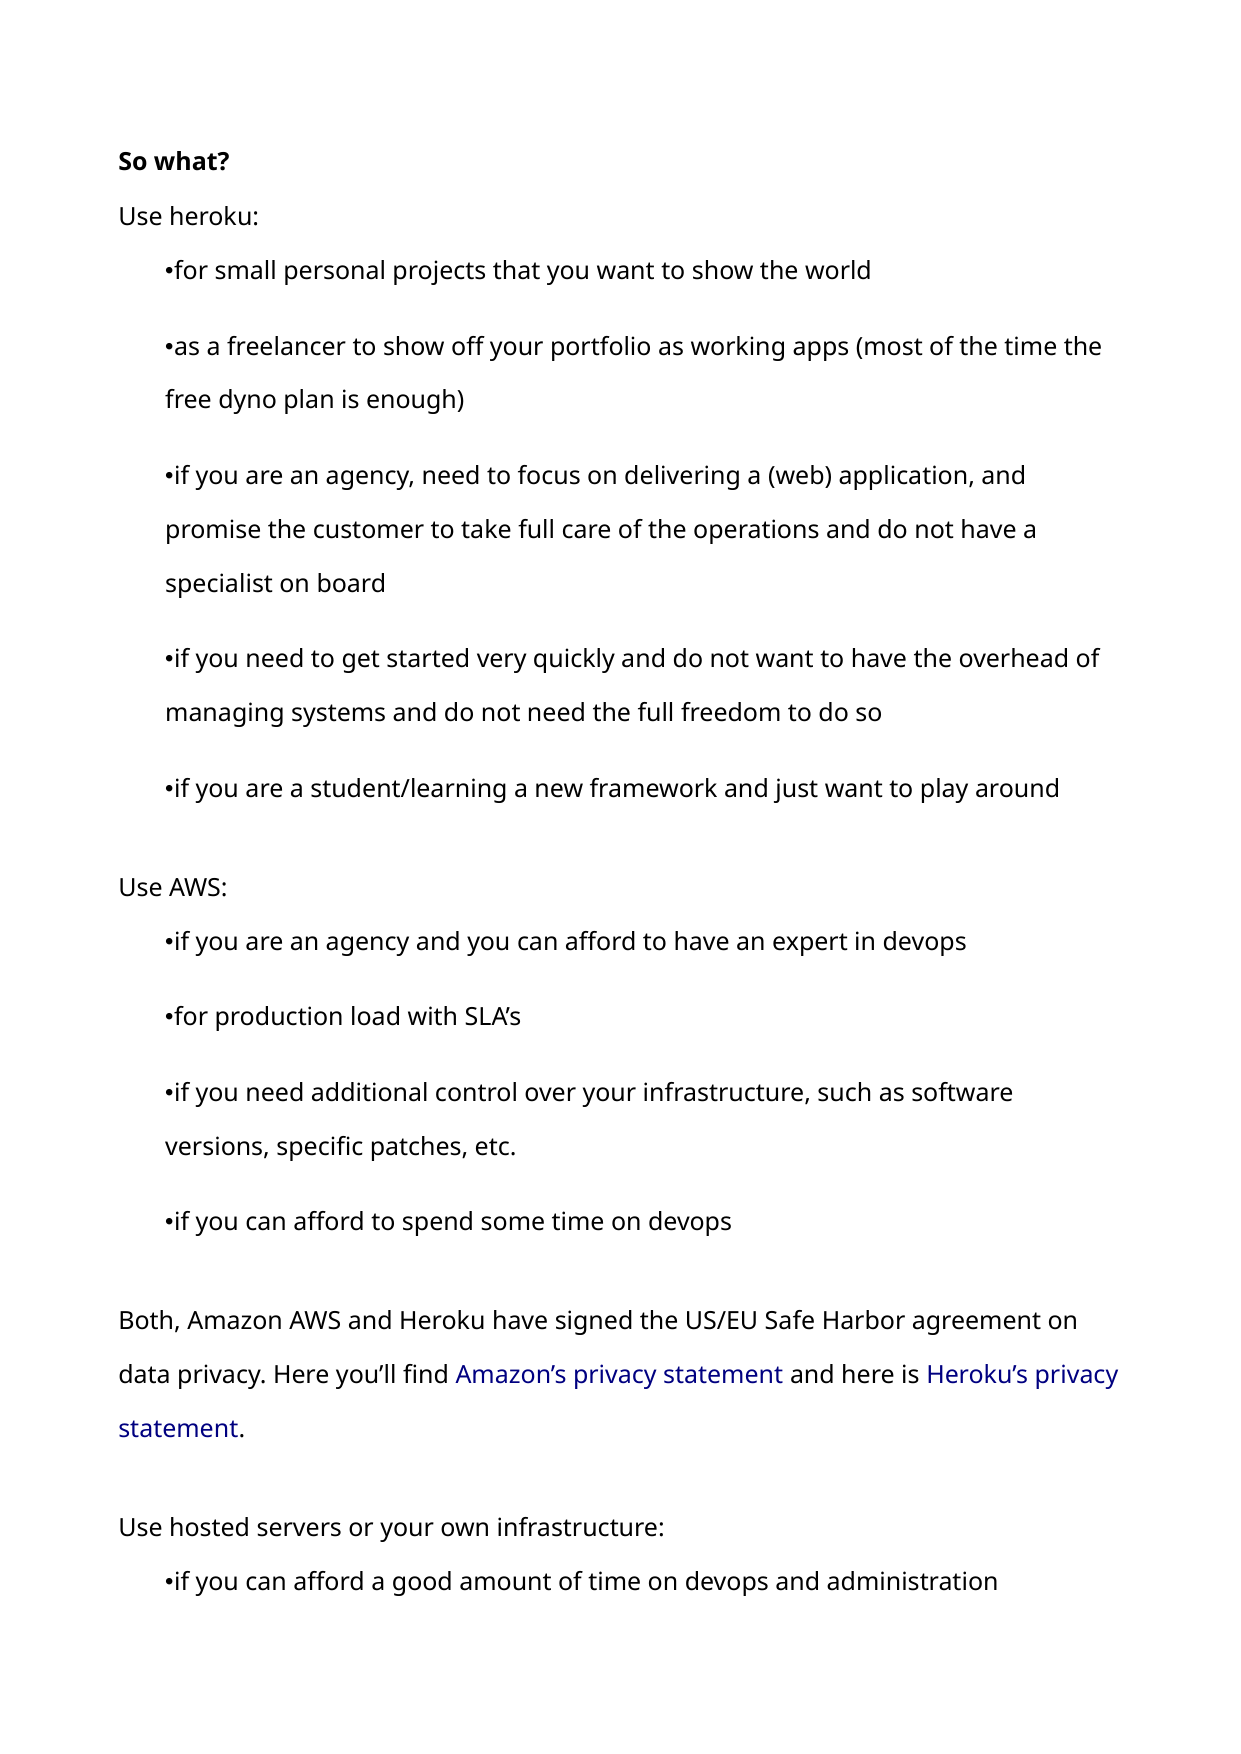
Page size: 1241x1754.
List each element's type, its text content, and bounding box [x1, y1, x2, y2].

list if you are a student/learning a new framework and just want to play around [165, 770, 1122, 804]
text Use AWS: [118, 869, 1122, 903]
text Use hosted servers or your own infrastructure: [118, 1509, 1122, 1543]
list if you can afford a good amount of time on devops and administration [165, 1563, 1122, 1597]
list if you are an agency and you can afford to have an expert in devops [165, 923, 1122, 957]
list as a freelancer to show off your portfolio as working apps (most of the time the free dyno plan is enough) [165, 328, 1122, 416]
subtitle So what? [118, 143, 1122, 177]
text Use heroku: [118, 199, 1122, 233]
list if you can afford to spend some time on devops [165, 1204, 1122, 1238]
list if you are an agency, need to focus on delivering a (web) application, and promise the customer to take full care of the operations and do not have a specialist on board [165, 458, 1122, 599]
list for production load with SLA’s [165, 999, 1122, 1033]
list if you need additional control over your infrastructure, such as software versions, specific patches, etc. [165, 1074, 1122, 1162]
list if you need to get started very quickly and do not want to have the overhead of managing systems and do not need the full freedom to do so [165, 641, 1122, 729]
list for small personal projects that you want to show the world [165, 253, 1122, 287]
text Both, Amazon AWS and Heroku have signed the US/EU Safe Harbor agreement on data privacy. Here you’ll find Amazon’s privacy statement and here is Heroku’s privacy statement. [118, 1303, 1122, 1444]
